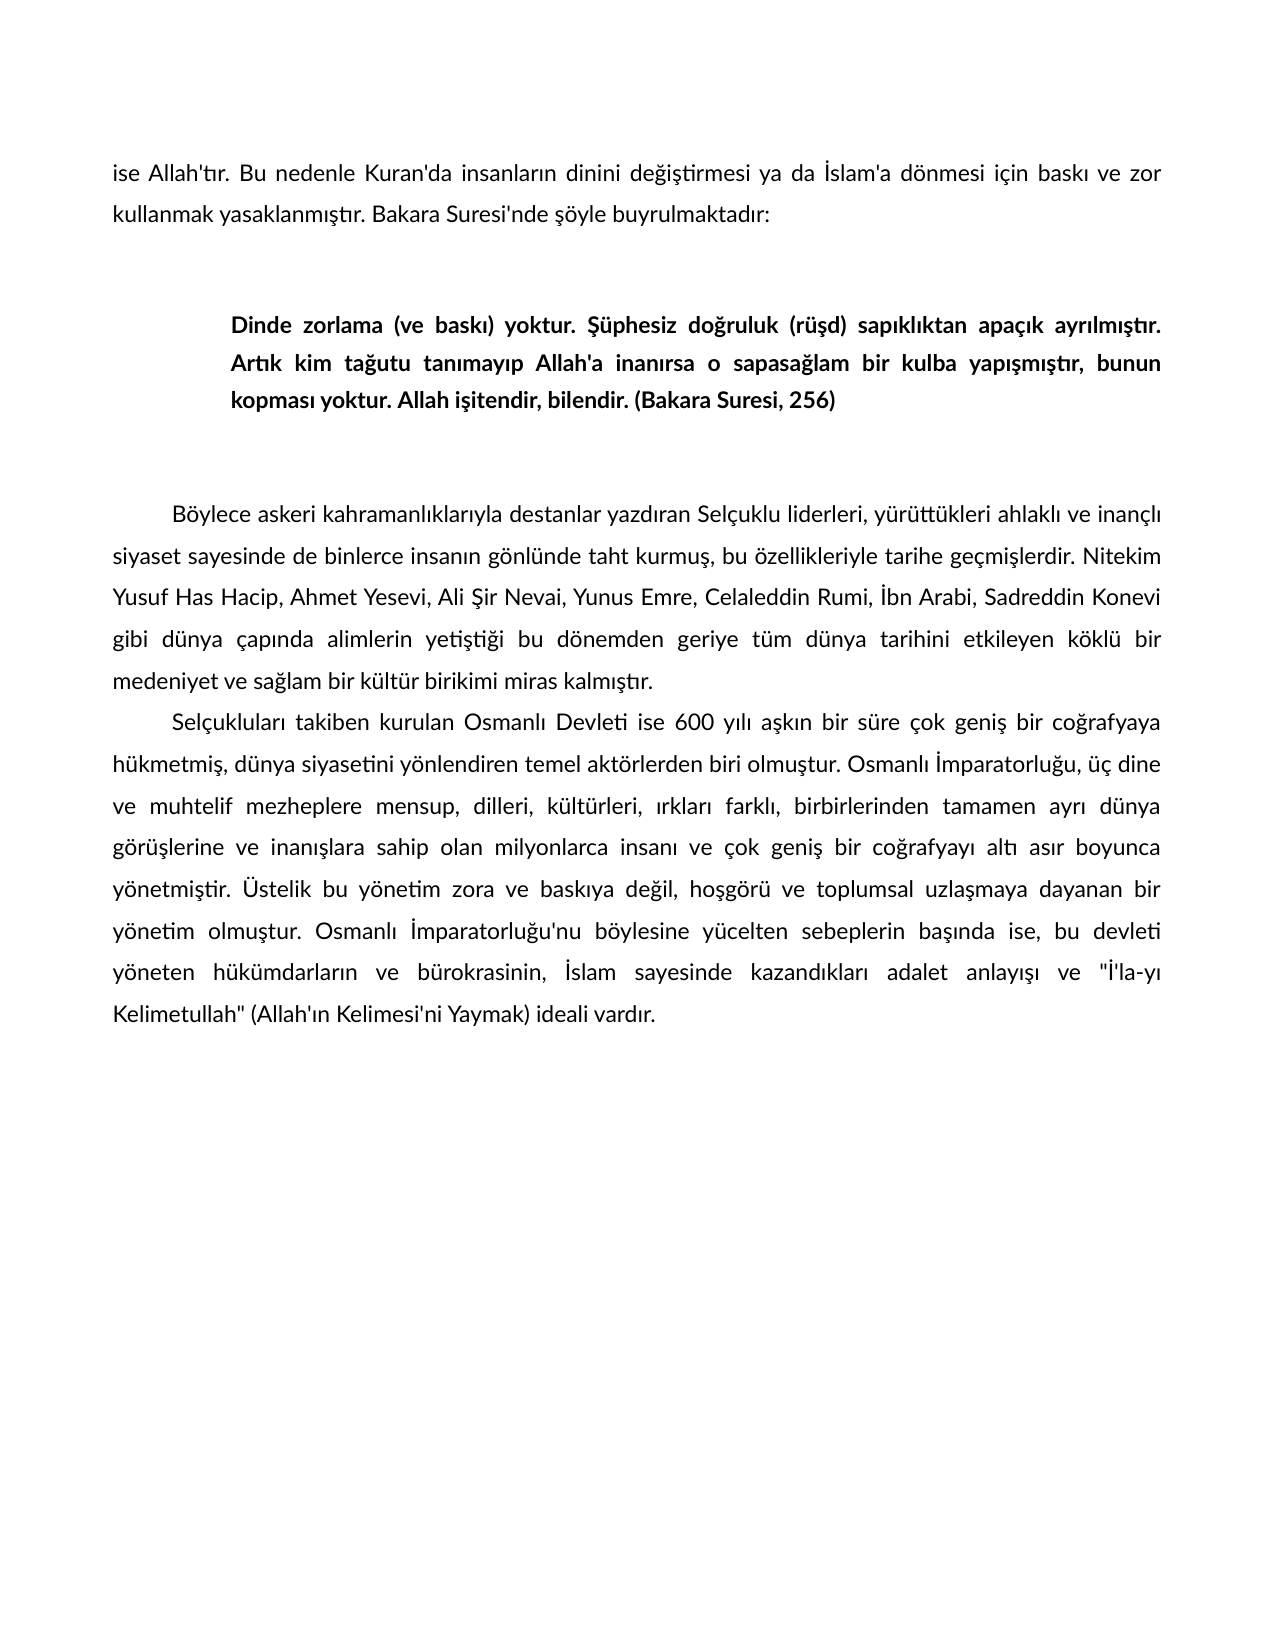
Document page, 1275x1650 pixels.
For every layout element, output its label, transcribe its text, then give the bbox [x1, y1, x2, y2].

text ise Allah'tır. Bu nedenle Kuran'da insanların dinini değiştirmesi ya da İslam'a dönmesi için baskı ve zor kullanmak yasaklanmıştır. Bakara Suresi'nde şöyle buyrulmaktadır: [112, 148, 1162, 231]
text Selçukluları takiben kurulan Osmanlı Devleti ise 600 yılı aşkın bir süre çok geniş bir coğrafyaya hükmetmiş, dünya siyasetini yönlendiren temel aktörlerden biri olmuştur. Osmanlı İmparatorluğu, üç dine ve muhtelif mezheplere mensup, dilleri, kültürleri, ırkları farklı, birbirlerinden tamamen ayrı dünya görüşlerine ve inanışlara sahip olan milyonlarca insanı ve çok geniş bir coğrafyayı altı asır boyunca yönetmiştir. Üstelik bu yönetim zora ve baskıya değil, hoşgörü ve toplumsal uzlaşmaya dayanan bir yönetim olmuştur. Osmanlı İmparatorluğu'nu böylesine yücelten sebeplerin başında ise, bu devleti yöneten hükümdarların ve bürokrasinin, İslam sayesinde kazandıkları adalet anlayışı ve "İ'la-yı Kelimetullah" (Allah'ın Kelimesi'ni Yaymak) ideali vardır. [112, 697, 1162, 1031]
text Dinde zorlama (ve baskı) yoktur. Şüphesiz doğruluk (rüşd) sapıklıktan apaçık ayrılmıştır. Artık kim tağutu tanımayıp Allah'a inanırsa o sapasağlam bir kulba yapışmıştır, bunun kopması yoktur. Allah işitendir, bilendir. (Bakara Suresi, 256) [231, 304, 1162, 416]
text Böylece askeri kahramanlıklarıyla destanlar yazdıran Selçuklu liderleri, yürüttükleri ahlaklı ve inançlı siyaset sayesinde de binlerce insanın gönlünde taht kurmuş, bu özellikleriyle tarihe geçmişlerdir. Nitekim Yusuf Has Hacip, Ahmet Yesevi, Ali Şir Nevai, Yunus Emre, Celaleddin Rumi, İbn Arabi, Sadreddin Konevi gibi dünya çapında alimlerin yetiştiği bu dönemden geriye tüm dünya tarihini etkileyen köklü bir medeniyet ve sağlam bir kültür birikimi miras kalmıştır. [112, 489, 1162, 697]
